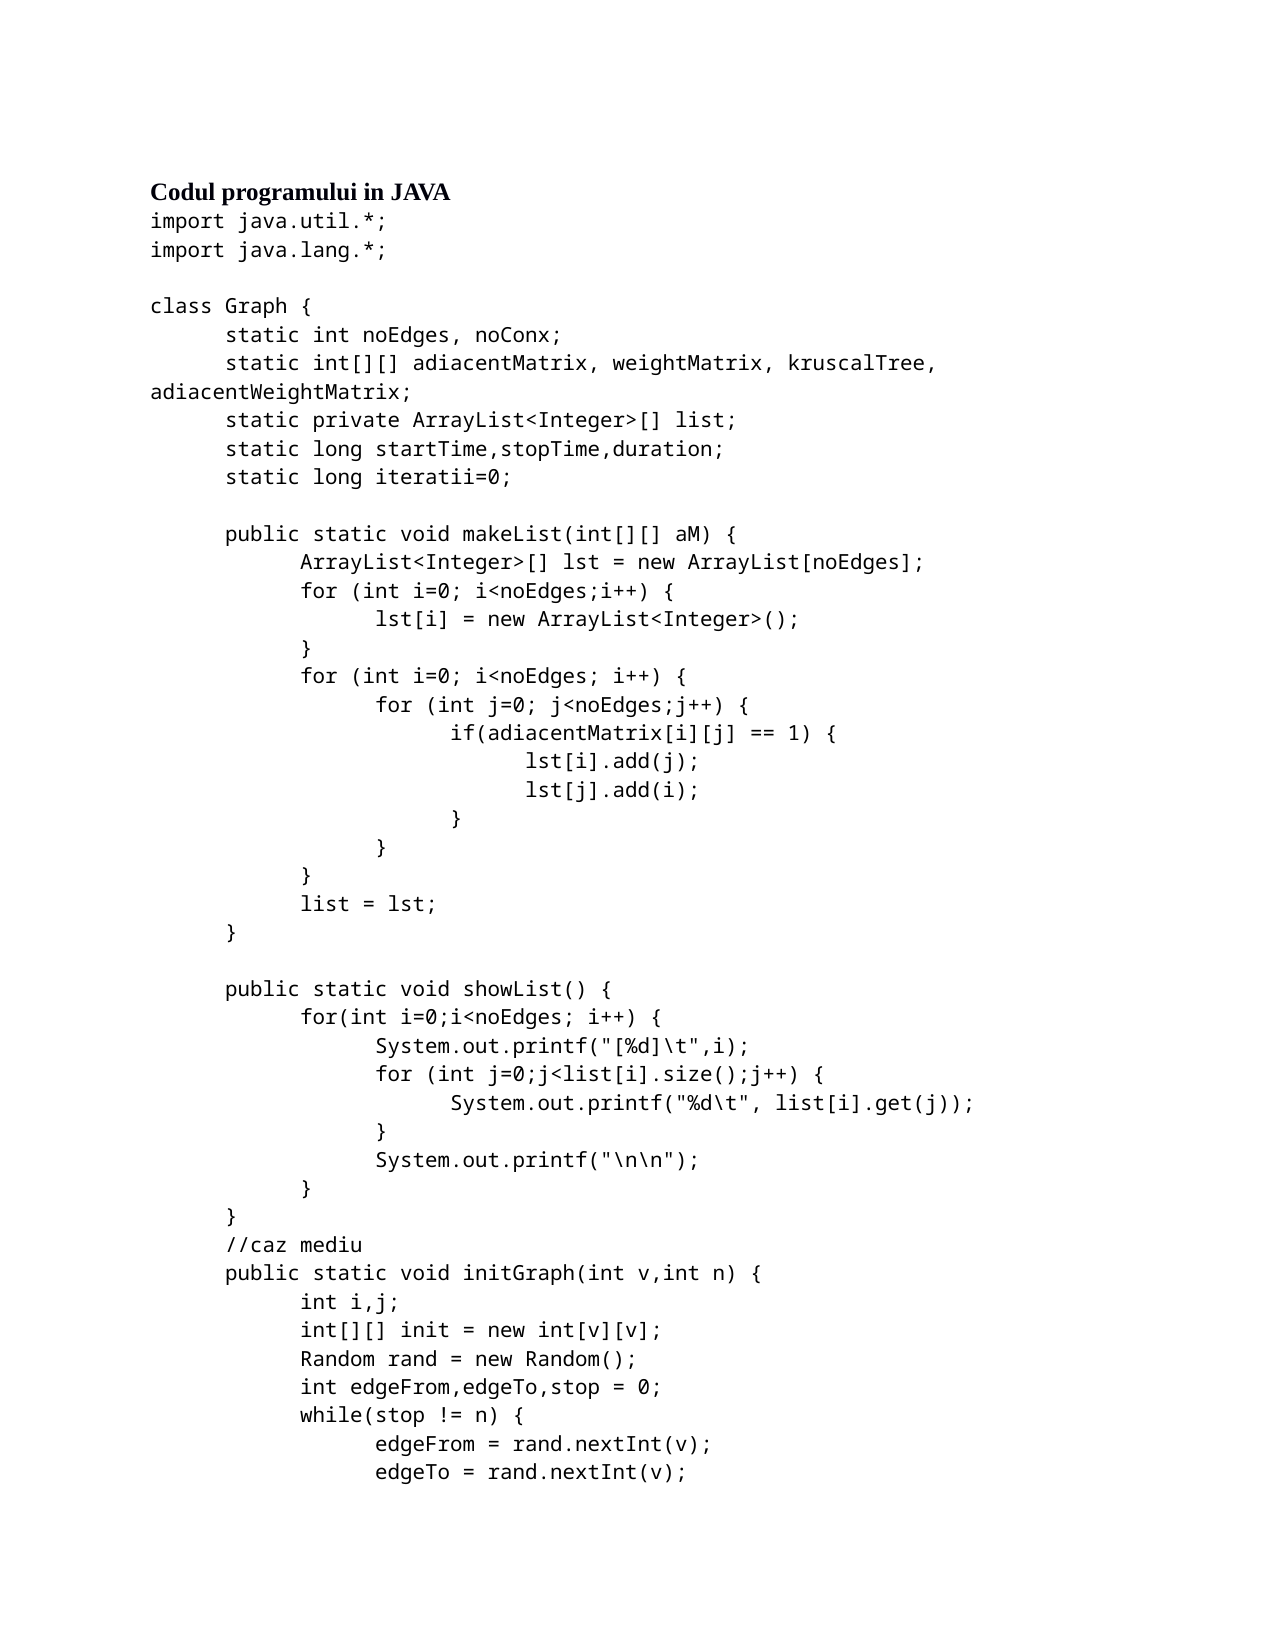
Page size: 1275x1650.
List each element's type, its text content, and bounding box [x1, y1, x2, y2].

text public static void makeList(int[][] aM) { [150, 519, 1125, 547]
text } [150, 803, 1125, 832]
text //caz mediu [150, 1230, 1125, 1258]
text while(stop != n) { [150, 1401, 1125, 1429]
text System.out.printf("\n\n"); [150, 1145, 1125, 1173]
text System.out.printf("[%d]\t",i); [150, 1031, 1125, 1059]
text edgeFrom = rand.nextInt(v); [150, 1429, 1125, 1457]
text Codul programului in JAVA [150, 178, 1125, 206]
text for (int i=0; i<noEdges;i++) { [150, 576, 1125, 604]
text static private ArrayList<Integer>[] list; [150, 405, 1125, 434]
text int i,j; [150, 1287, 1125, 1315]
text int[][] init = new int[v][v]; [150, 1315, 1125, 1344]
text lst[i].add(j); [150, 747, 1125, 775]
text if(adiacentMatrix[i][j] == 1) { [150, 718, 1125, 747]
text edgeTo = rand.nextInt(v); [150, 1457, 1125, 1486]
text } [150, 832, 1125, 860]
text public static void initGraph(int v,int n) { [150, 1258, 1125, 1287]
text import java.lang.*; [150, 235, 1125, 263]
text static long startTime,stopTime,duration; [150, 434, 1125, 462]
text for (int i=0; i<noEdges; i++) { [150, 661, 1125, 690]
text lst[i] = new ArrayList<Integer>(); [150, 604, 1125, 633]
text ArrayList<Integer>[] lst = new ArrayList[noEdges]; [150, 547, 1125, 576]
text for (int j=0;j<list[i].size();j++) { [150, 1059, 1125, 1088]
text } [150, 1116, 1125, 1145]
text for (int j=0; j<noEdges;j++) { [150, 690, 1125, 718]
text for(int i=0;i<noEdges; i++) { [150, 1002, 1125, 1031]
text import java.util.*; [150, 206, 1125, 235]
text System.out.printf("%d\t", list[i].get(j)); [150, 1088, 1125, 1116]
text public static void showList() { [150, 974, 1125, 1002]
text Random rand = new Random(); [150, 1344, 1125, 1372]
text static int[][] adiacentMatrix, weightMatrix, kruscalTree, adiacentWeightMatrix; [150, 348, 1125, 405]
text class Graph { [150, 292, 1125, 320]
text } [150, 860, 1125, 889]
text } [150, 1202, 1125, 1230]
text list = lst; [150, 889, 1125, 917]
text } [150, 917, 1125, 946]
text lst[j].add(i); [150, 775, 1125, 803]
text int edgeFrom,edgeTo,stop = 0; [150, 1372, 1125, 1401]
text } [150, 633, 1125, 661]
text static int noEdges, noConx; [150, 320, 1125, 348]
text } [150, 1173, 1125, 1202]
text static long iteratii=0; [150, 462, 1125, 491]
